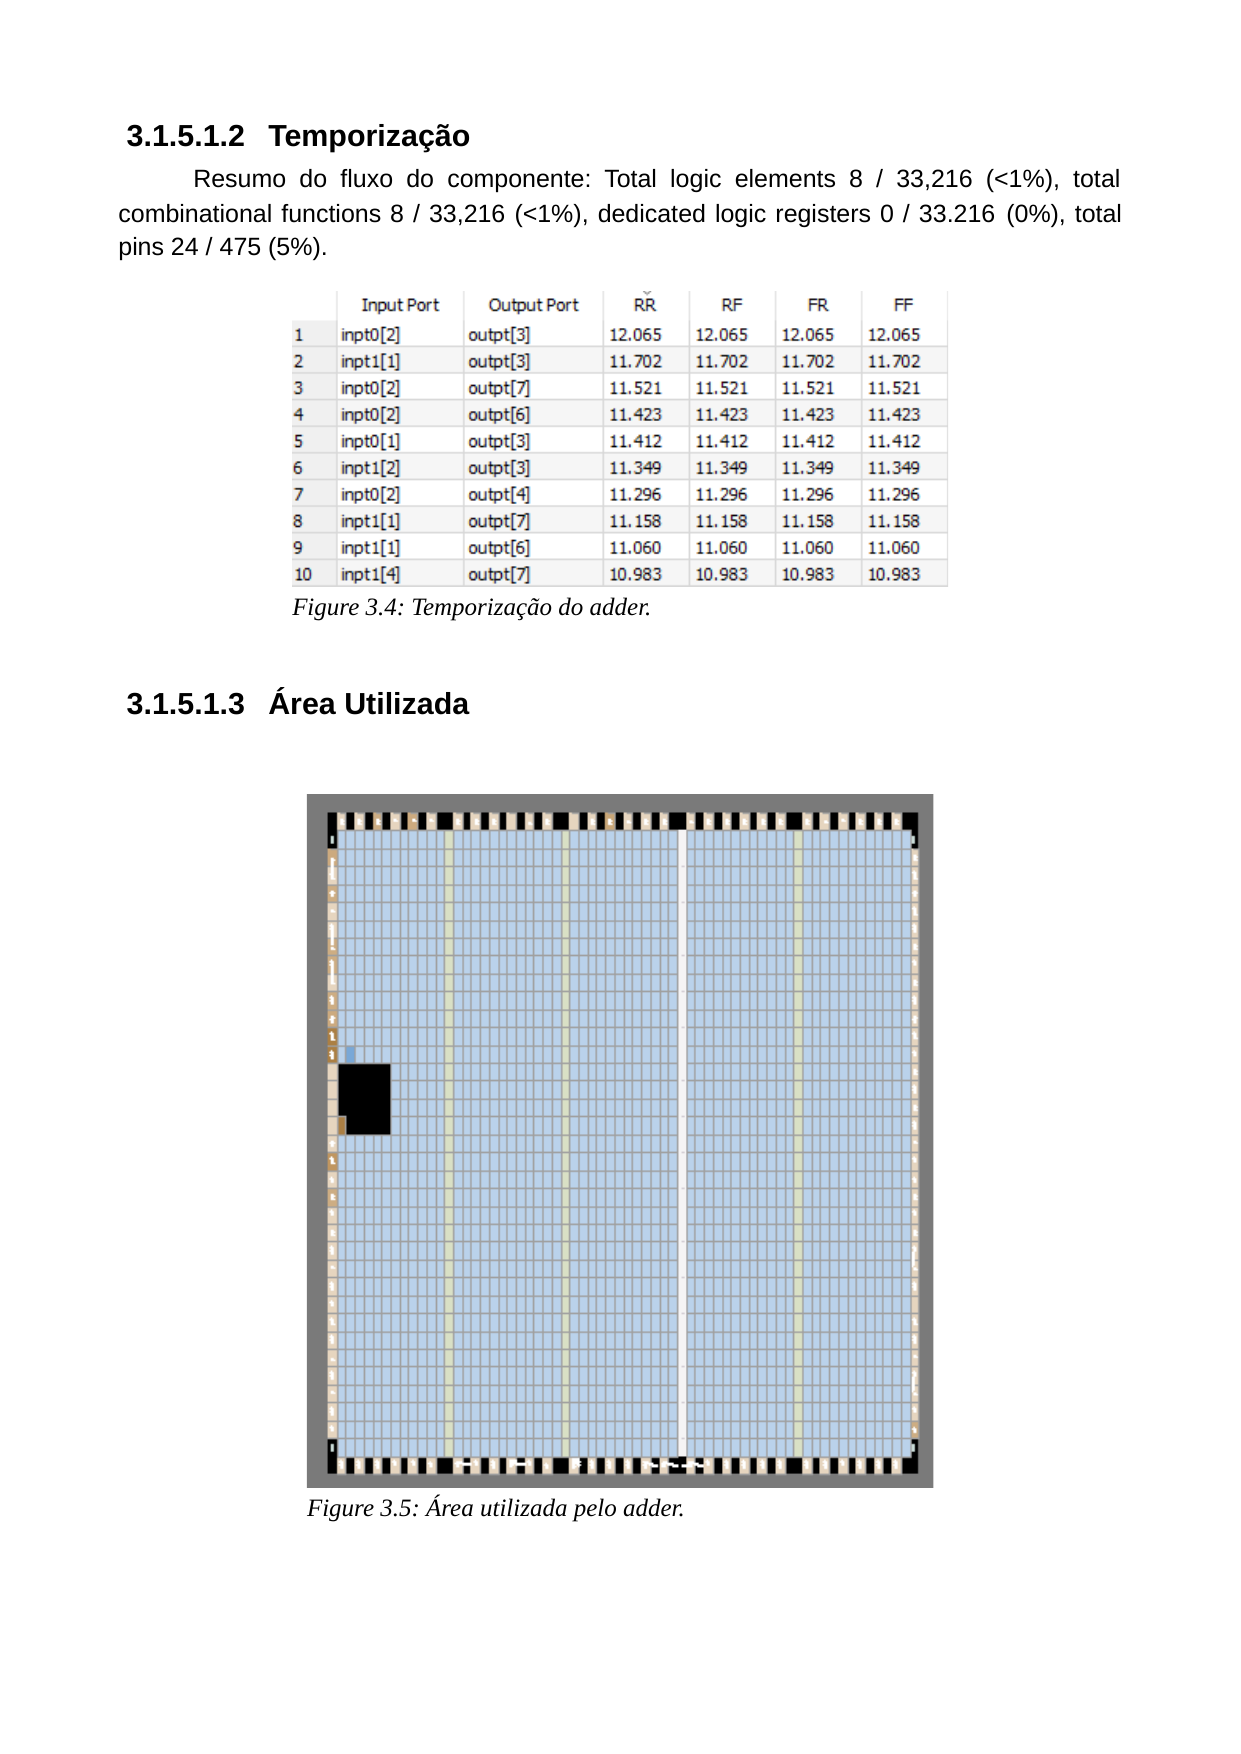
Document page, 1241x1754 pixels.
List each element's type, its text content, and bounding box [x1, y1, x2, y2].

text Figure 3.5: Área utilizada pelo adder. [307, 1488, 933, 1522]
subtitle Temporização [118, 118, 1122, 153]
subtitle Área Utilizada [118, 686, 1122, 721]
text Figure 3.4: Temporização do adder. [292, 587, 948, 621]
text Resumo do fluxo do componente: Total logic elements 8 / 33,216 (<1%), total combinational functions 8 / 33,216 (<1%), dedicated logic registers 0 / 33.216 (0%), total pins 24 / 475 (5%). [118, 159, 1122, 260]
picture [292, 291, 949, 587]
picture [306, 794, 934, 1488]
